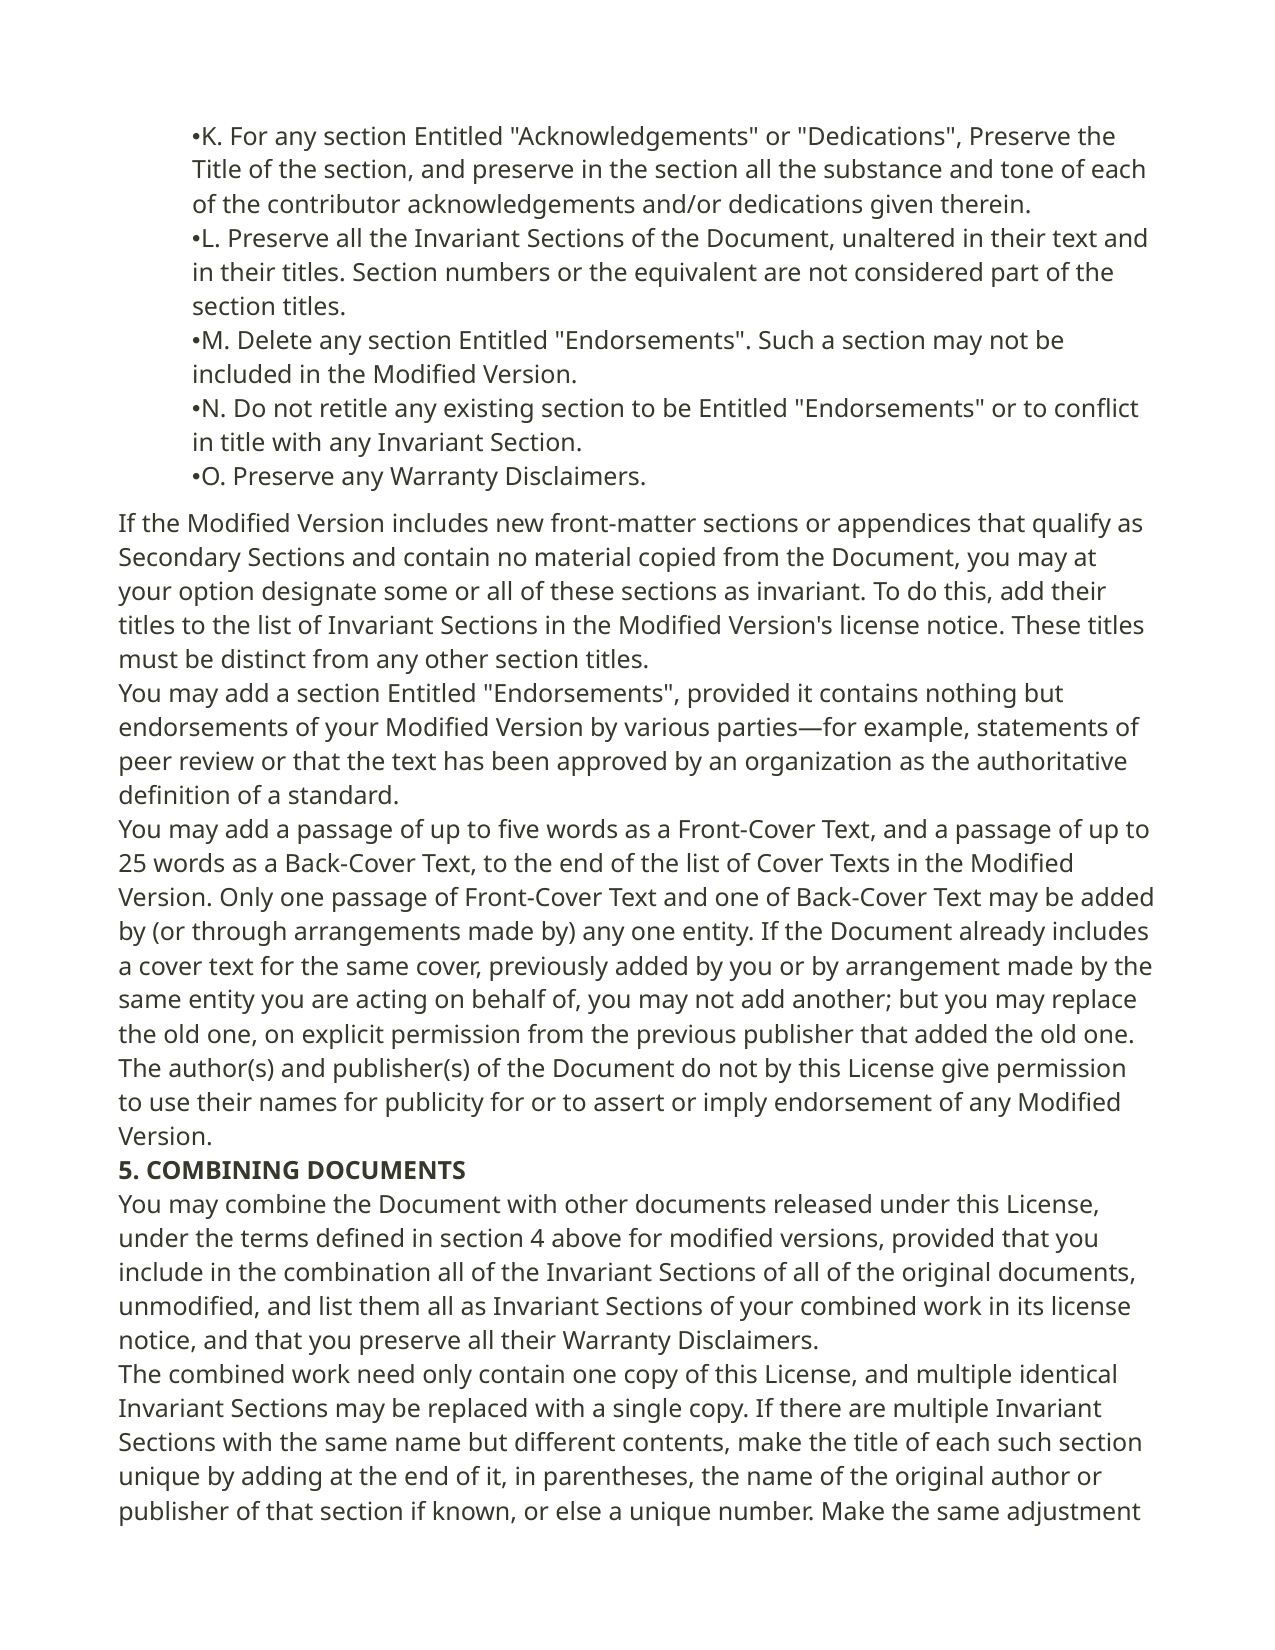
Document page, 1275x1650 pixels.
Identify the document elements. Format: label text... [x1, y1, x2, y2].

text The author(s) and publisher(s) of the Document do not by this License give permission to use their names for publicity for or to assert or imply endorsement of any Modified Version. [118, 1050, 1157, 1152]
text If the Modified Version includes new front-matter sections or appendices that qualify as Secondary Sections and contain no material copied from the Document, you may at your option designate some or all of these sections as invariant. To do this, add their titles to the list of Invariant Sections in the Modified Version's license notice. These titles must be distinct from any other section titles. [118, 505, 1157, 676]
text You may add a passage of up to five words as a Front-Cover Text, and a passage of up to 25 words as a Back-Cover Text, to the end of the list of Cover Texts in the Modified Version. Only one passage of Front-Cover Text and one of Back-Cover Text may be added by (or through arrangements made by) any one entity. If the Document already includes a cover text for the same cover, previously added by you or by arrangement made by the same entity you are acting on behalf of, you may not add another; but you may replace the old one, on explicit permission from the previous publisher that added the old one. [118, 812, 1157, 1050]
list N. Do not retitle any existing section to be Entitled "Endorsements" or to conflict in title with any Invariant Section. [118, 391, 1157, 459]
subtitle 5. COMBINING DOCUMENTS [118, 1152, 1157, 1187]
list O. Preserve any Warranty Disclaimers. [118, 459, 1157, 493]
text The combined work need only contain one copy of this License, and multiple identical Invariant Sections may be replaced with a single copy. If there are multiple Invariant Sections with the same name but different contents, make the title of each such section unique by adding at the end of it, in parentheses, the name of the original author or publisher of that section if known, or else a unique number. Make the same adjustment [118, 1357, 1157, 1527]
list K. For any section Entitled "Acknowledgements" or "Dedications", Preserve the Title of the section, and preserve in the section all the substance and tone of each of the contributor acknowledgements and/or dedications given therein. [118, 118, 1157, 220]
text You may add a section Entitled "Endorsements", provided it contains nothing but endorsements of your Modified Version by various parties—for example, statements of peer review or that the text has been approved by an organization as the authoritative definition of a standard. [118, 676, 1157, 812]
text You may combine the Document with other documents released under this License, under the terms defined in section 4 above for modified versions, provided that you include in the combination all of the Invariant Sections of all of the original documents, unmodified, and list them all as Invariant Sections of your combined work in its license notice, and that you preserve all their Warranty Disclaimers. [118, 1187, 1157, 1357]
list M. Delete any section Entitled "Endorsements". Such a section may not be included in the Modified Version. [118, 322, 1157, 391]
list L. Preserve all the Invariant Sections of the Document, unaltered in their text and in their titles. Section numbers or the equivalent are not considered part of the section titles. [118, 220, 1157, 322]
